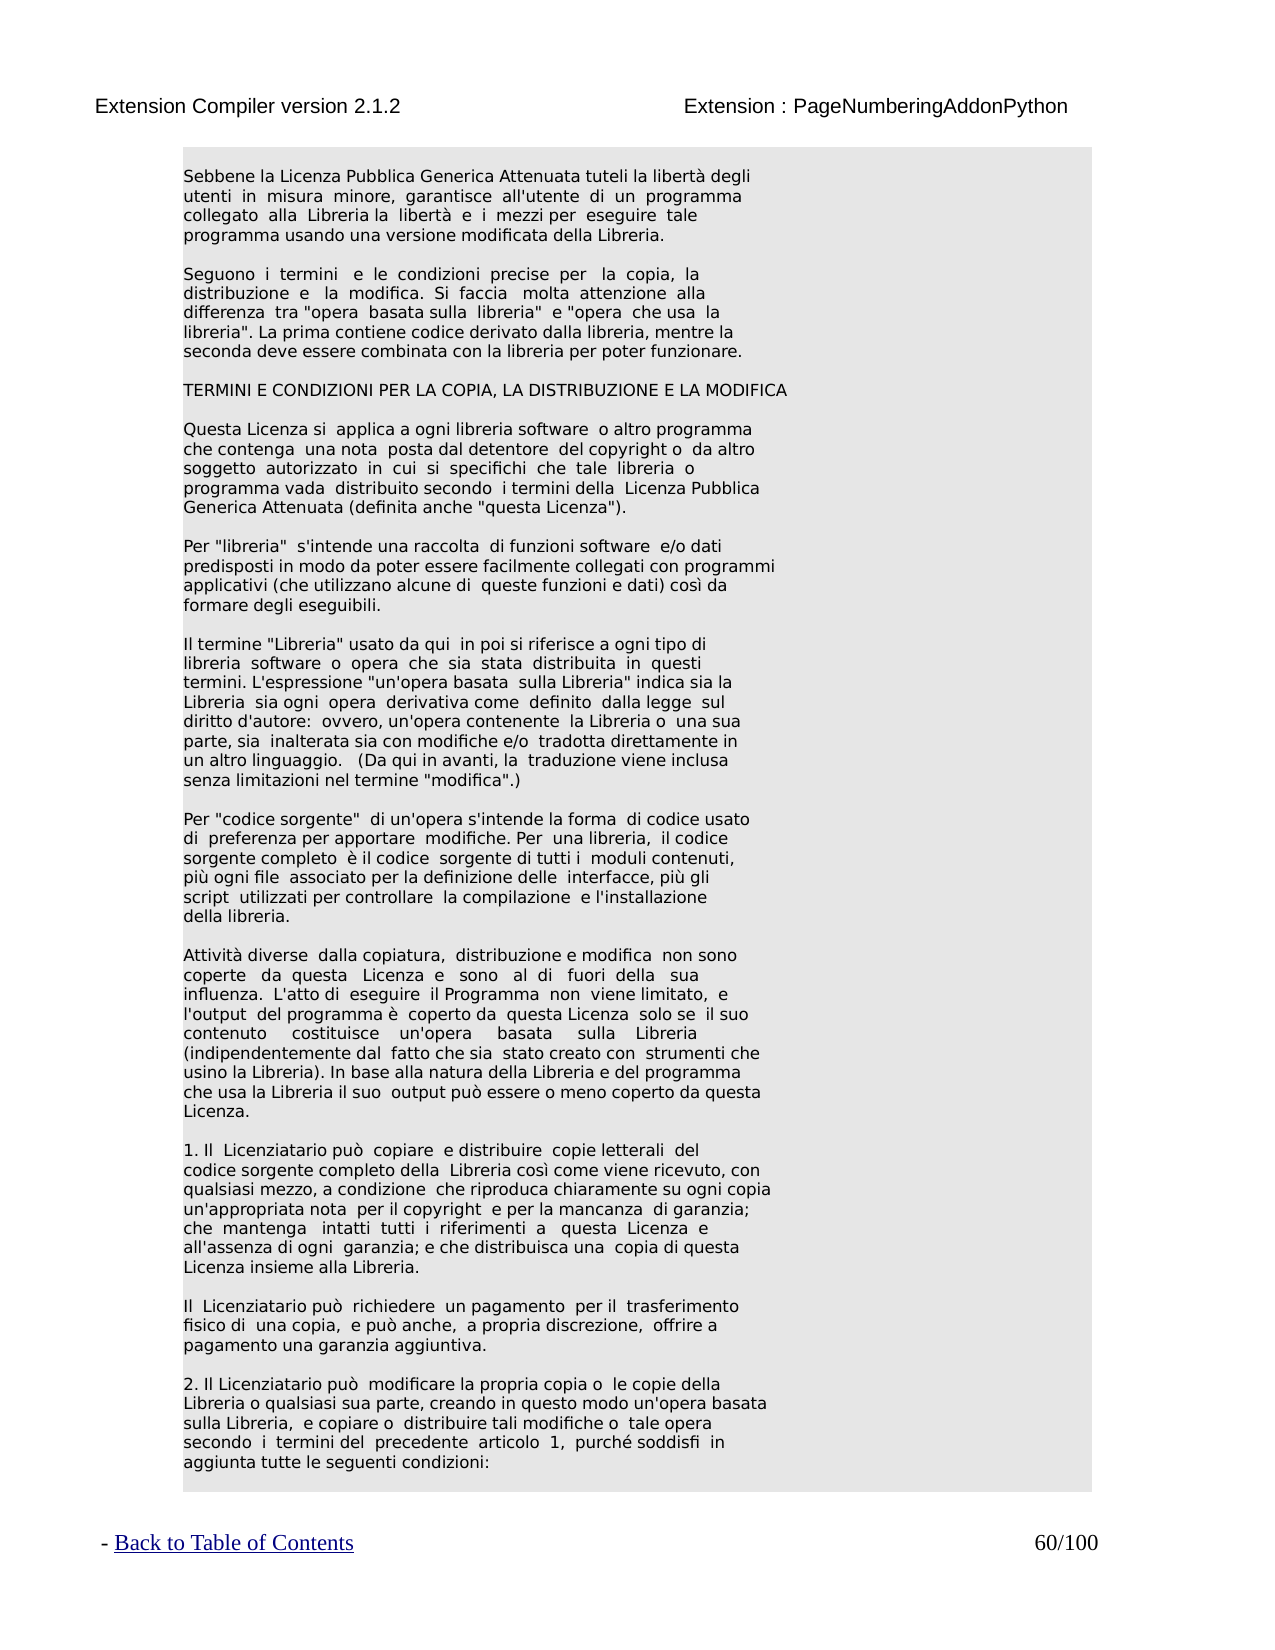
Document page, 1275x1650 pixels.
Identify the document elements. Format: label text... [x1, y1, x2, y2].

text senza limitazioni nel termine "modifica".) [183, 771, 1092, 790]
text contenuto costituisce un'opera basata sulla Libreria [183, 1024, 1092, 1043]
text Il termine "Libreria" usato da qui in poi si riferisce a ogni tipo di [183, 634, 1092, 654]
text parte, sia inalterata sia con modifiche e/o tradotta direttamente in [183, 732, 1092, 751]
text libreria". La prima contiene codice derivato dalla libreria, mentre la [183, 323, 1092, 342]
text soggetto autorizzato in cui si specifichi che tale libreria o [183, 459, 1092, 479]
text qualsiasi mezzo, a condizione che riproduca chiaramente su ogni copia [183, 1180, 1092, 1199]
text pagamento una garanzia aggiuntiva. [183, 1336, 1092, 1355]
text Libreria sia ogni opera derivativa come definito dalla legge sul [183, 693, 1092, 712]
text applicativi (che utilizzano alcune di queste funzioni e dati) così da [183, 576, 1092, 596]
text TERMINI E CONDIZIONI PER LA COPIA, LA DISTRIBUZIONE E LA MODIFICA [183, 381, 1092, 401]
text un altro linguaggio. (Da qui in avanti, la traduzione viene inclusa [183, 751, 1092, 771]
text formare degli eseguibili. [183, 596, 1092, 615]
text coperte da questa Licenza e sono al di fuori della sua [183, 966, 1092, 985]
text Attività diverse dalla copiatura, distribuzione e modifica non sono [183, 946, 1092, 966]
text Seguono i termini e le condizioni precise per la copia, la [183, 264, 1092, 284]
text Licenza insieme alla Libreria. [183, 1258, 1092, 1277]
text l'output del programma è coperto da questa Licenza solo se il suo [183, 1004, 1092, 1024]
text che usa la Libreria il suo output può essere o meno coperto da questa [183, 1082, 1092, 1102]
text libreria software o opera che sia stata distribuita in questi [183, 654, 1092, 673]
text fisico di una copia, e può anche, a propria discrezione, offrire a [183, 1316, 1092, 1336]
text all'assenza di ogni garanzia; e che distribuisca una copia di questa [183, 1238, 1092, 1258]
text che contenga una nota posta dal detentore del copyright o da altro [183, 440, 1092, 459]
text sorgente completo è il codice sorgente di tutti i moduli contenuti, [183, 849, 1092, 868]
text Per "libreria" s'intende una raccolta di funzioni software e/o dati [183, 537, 1092, 557]
text (indipendentemente dal fatto che sia stato creato con strumenti che [183, 1043, 1092, 1063]
text un'appropriata nota per il copyright e per la mancanza di garanzia; [183, 1199, 1092, 1219]
text Generica Attenuata (definita anche "questa Licenza"). [183, 498, 1092, 518]
text sulla Libreria, e copiare o distribuire tali modifiche o tale opera [183, 1414, 1092, 1433]
text Questa Licenza si applica a ogni libreria software o altro programma [183, 420, 1092, 440]
text differenza tra "opera basata sulla libreria" e "opera che usa la [183, 303, 1092, 323]
text collegato alla Libreria la libertà e i mezzi per eseguire tale [183, 206, 1092, 225]
text Licenza. [183, 1102, 1092, 1121]
text Per "codice sorgente" di un'opera s'intende la forma di codice usato [183, 810, 1092, 829]
text di preferenza per apportare modifiche. Per una libreria, il codice [183, 829, 1092, 849]
text termini. L'espressione "un'opera basata sulla Libreria" indica sia la [183, 673, 1092, 693]
text 2. Il Licenziatario può modificare la propria copia o le copie della [183, 1375, 1092, 1394]
text Il Licenziatario può richiedere un pagamento per il trasferimento [183, 1297, 1092, 1316]
text Sebbene la Licenza Pubblica Generica Attenuata tuteli la libertà degli [183, 167, 1092, 186]
text usino la Libreria). In base alla natura della Libreria e del programma [183, 1063, 1092, 1082]
text 1. Il Licenziatario può copiare e distribuire copie letterali del [183, 1141, 1092, 1160]
text della libreria. [183, 907, 1092, 927]
text utenti in misura minore, garantisce all'utente di un programma [183, 186, 1092, 206]
text programma usando una versione modificata della Libreria. [183, 225, 1092, 245]
text influenza. L'atto di eseguire il Programma non viene limitato, e [183, 985, 1092, 1004]
text distribuzione e la modifica. Si faccia molta attenzione alla [183, 284, 1092, 303]
text Libreria o qualsiasi sua parte, creando in questo modo un'opera basata [183, 1394, 1092, 1414]
text diritto d'autore: ovvero, un'opera contenente la Libreria o una sua [183, 712, 1092, 732]
text programma vada distribuito secondo i termini della Licenza Pubblica [183, 479, 1092, 498]
text codice sorgente completo della Libreria così come viene ricevuto, con [183, 1160, 1092, 1180]
text predisposti in modo da poter essere facilmente collegati con programmi [183, 557, 1092, 576]
text aggiunta tutte le seguenti condizioni: [183, 1453, 1092, 1472]
text che mantenga intatti tutti i riferimenti a questa Licenza e [183, 1219, 1092, 1238]
text più ogni file associato per la definizione delle interfacce, più gli [183, 868, 1092, 888]
text seconda deve essere combinata con la libreria per poter funzionare. [183, 342, 1092, 362]
text secondo i termini del precedente articolo 1, purché soddisfi in [183, 1433, 1092, 1453]
text script utilizzati per controllare la compilazione e l'installazione [183, 888, 1092, 907]
